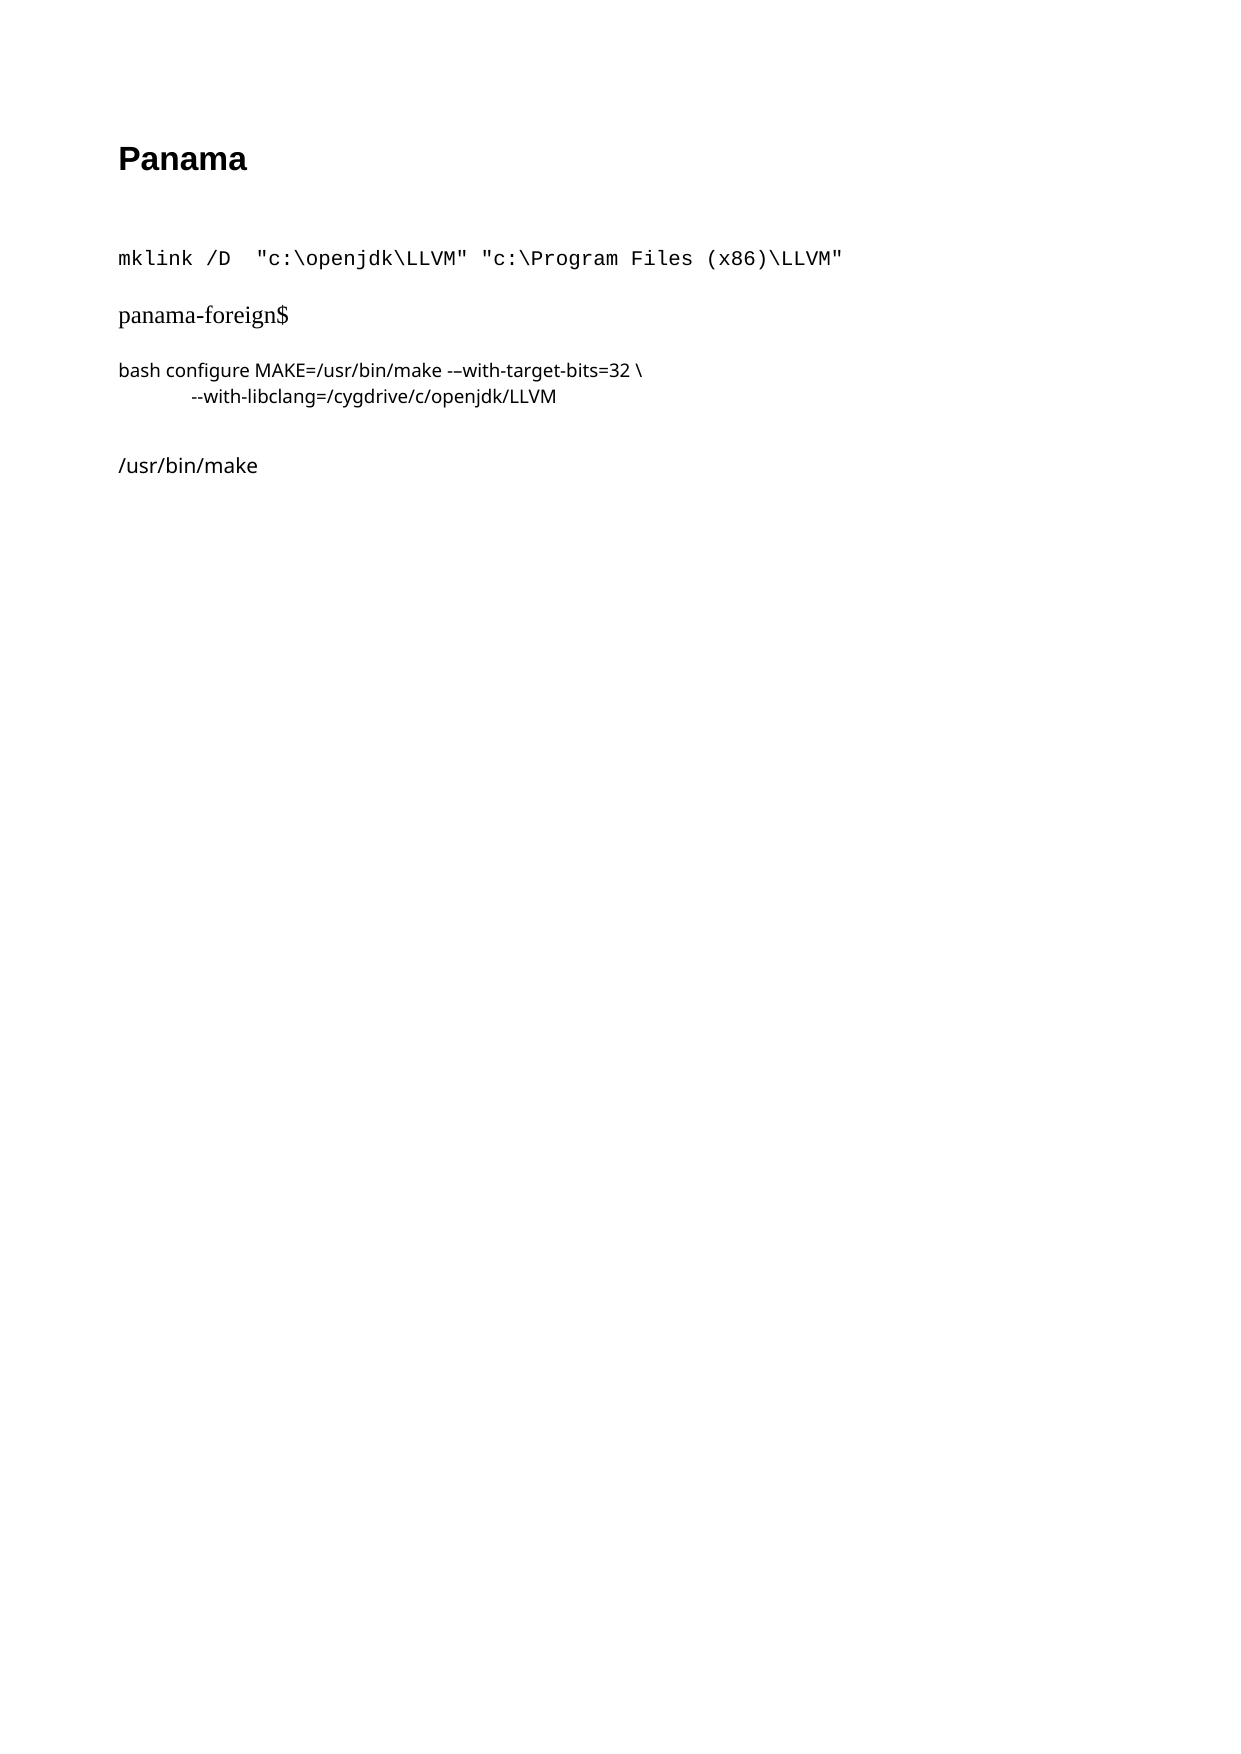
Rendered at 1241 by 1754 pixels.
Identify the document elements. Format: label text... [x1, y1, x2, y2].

subtitle Panama [118, 139, 1122, 178]
text bash configure MAKE=/usr/bin/make -–with-target-bits=32 \ [118, 357, 1122, 383]
text mklink /D "c:\openjdk\LLVM" "c:\Program Files (x86)\LLVM" [118, 248, 1122, 271]
text panama-foreign$ [118, 300, 1122, 329]
text --with-libclang=/cygdrive/c/openjdk/LLVM [118, 383, 1122, 408]
text /usr/bin/make [118, 452, 1122, 480]
